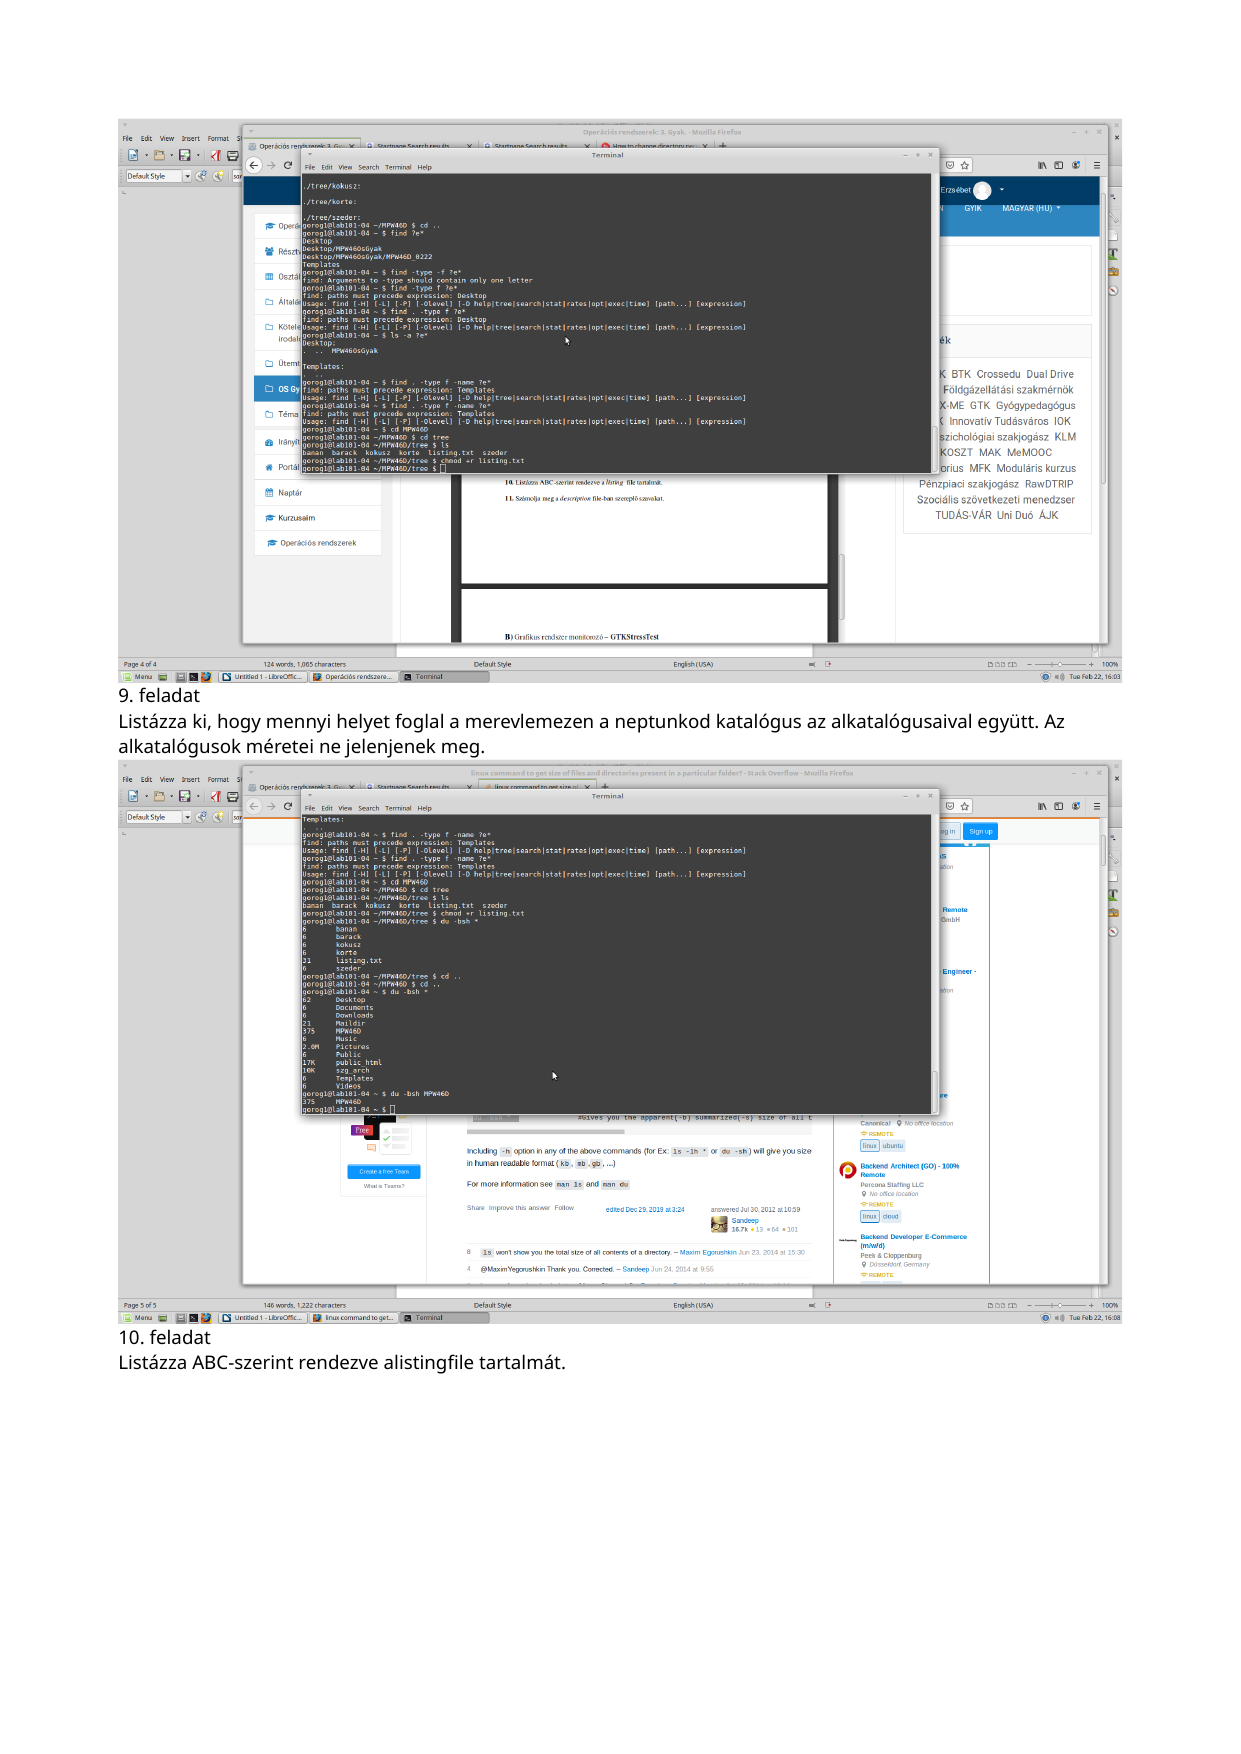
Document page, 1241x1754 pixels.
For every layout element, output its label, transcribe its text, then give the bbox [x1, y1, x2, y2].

picture [118, 118, 1123, 683]
text Listázza ABC-szerint rendezve alistingfile tartalmát. [118, 1349, 1122, 1375]
picture [118, 759, 1123, 1324]
text 9. feladat [118, 683, 1122, 708]
text Listázza ki, hogy mennyi helyet foglal a merevlemezen a neptunkod katalógus az alkatalógusaival együtt. Az alkatalógusok méretei ne jelenjenek meg. [118, 708, 1122, 759]
text 10. feladat [118, 1324, 1122, 1349]
